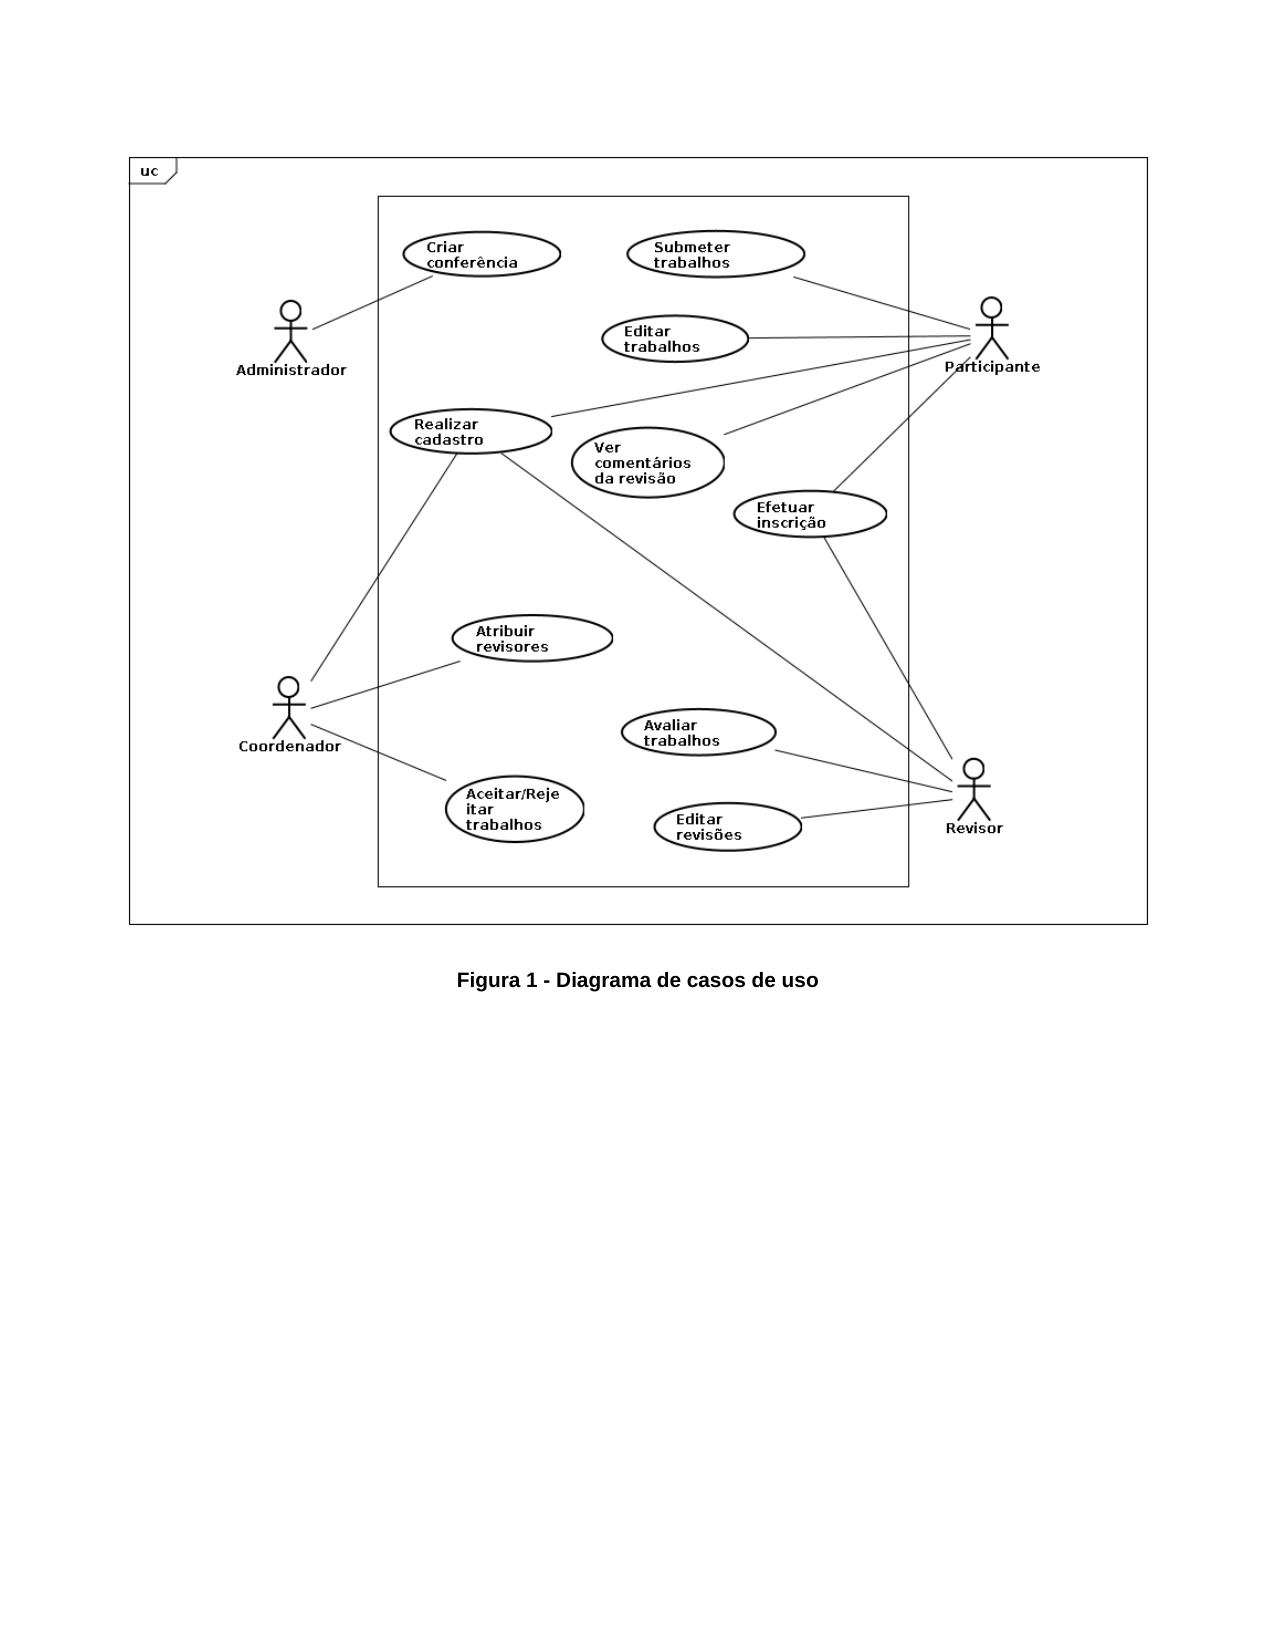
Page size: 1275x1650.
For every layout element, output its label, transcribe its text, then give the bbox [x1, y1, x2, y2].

text Figura 1 - Diagrama de casos de uso [118, 968, 1157, 992]
picture [118, 146, 1158, 935]
